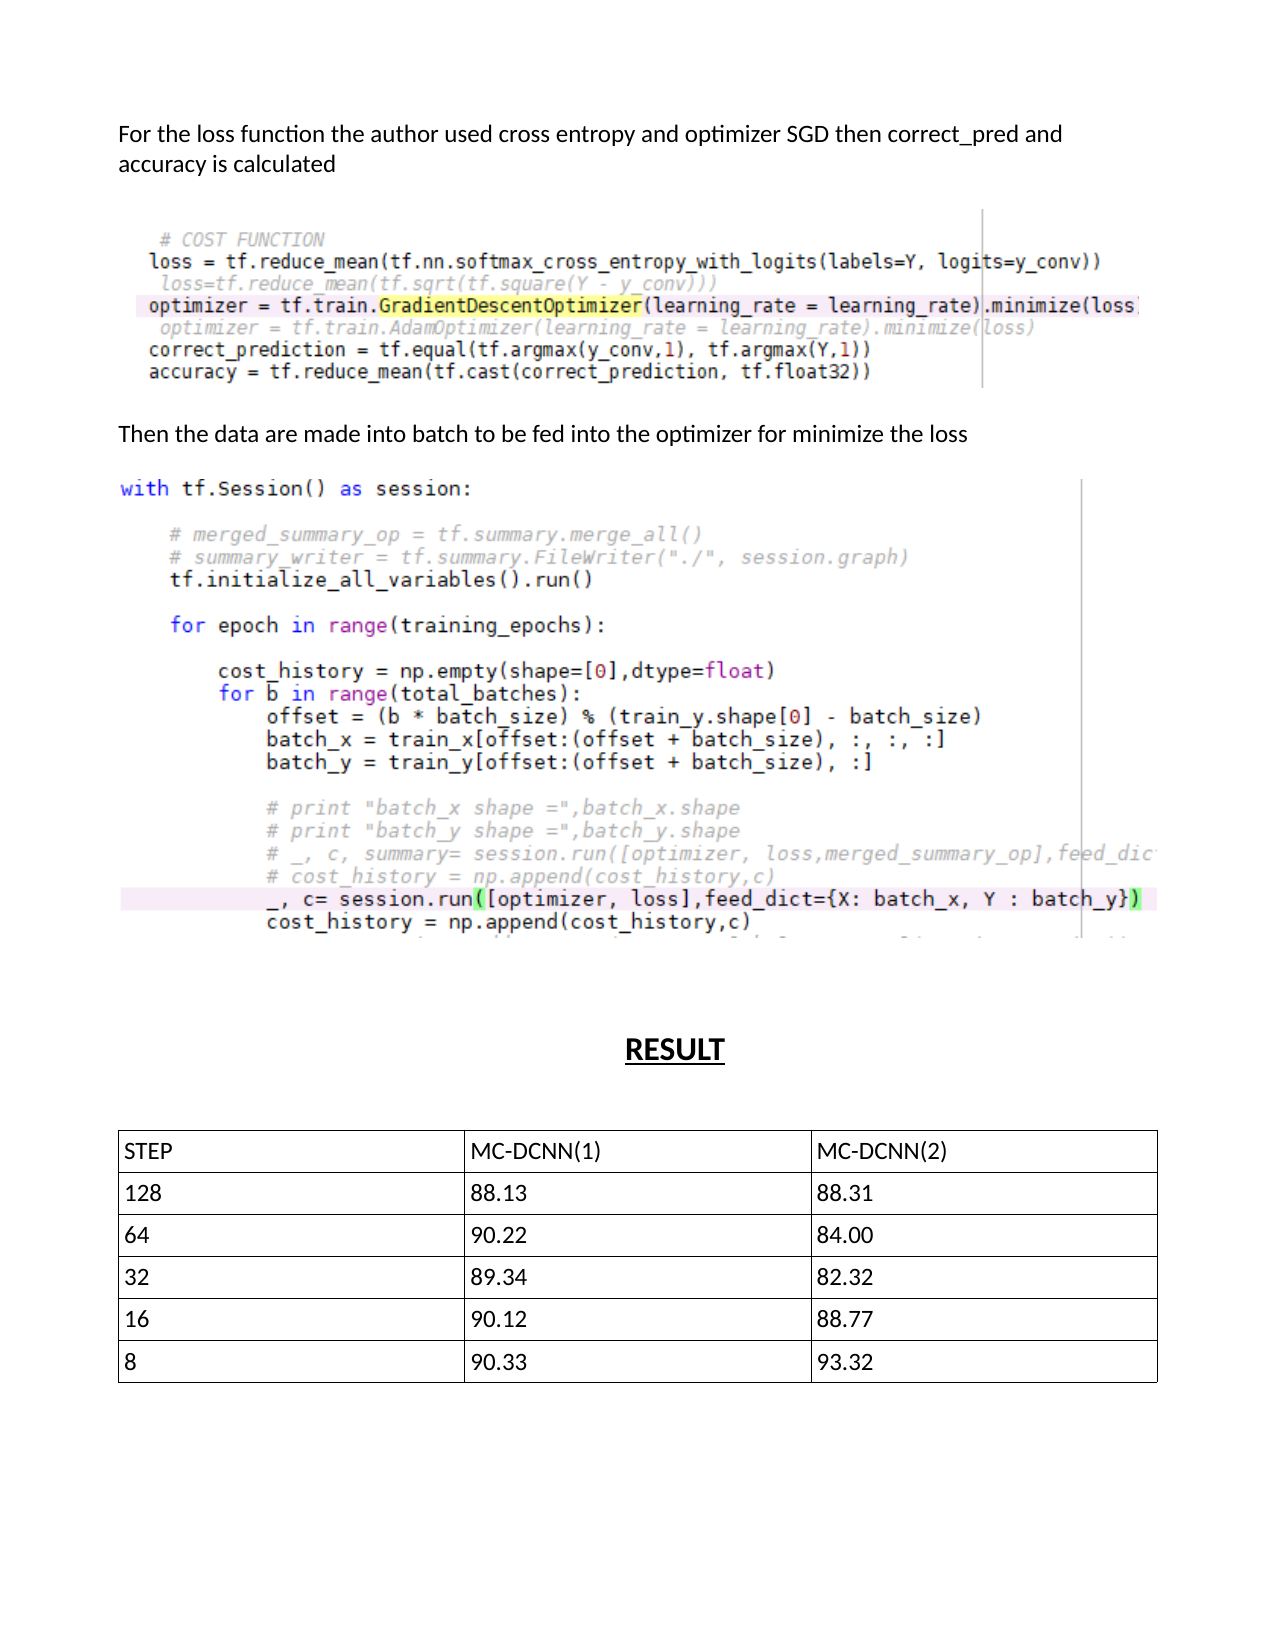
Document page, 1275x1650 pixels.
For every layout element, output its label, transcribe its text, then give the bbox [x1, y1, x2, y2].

table_cell 8 [119, 1341, 464, 1382]
table_cell 128 [119, 1173, 464, 1214]
table_cell 89.34 [465, 1257, 811, 1298]
table_header MC-DCNN(2) [812, 1131, 1157, 1172]
table_cell 93.32 [812, 1341, 1157, 1382]
table_cell 90.33 [465, 1341, 811, 1382]
table_cell 64 [119, 1215, 464, 1256]
table_cell 88.31 [812, 1173, 1157, 1214]
table_header STEP [119, 1131, 464, 1172]
table_cell 88.13 [465, 1173, 811, 1214]
table_cell 88.77 [812, 1299, 1157, 1340]
picture [118, 479, 1157, 938]
table_cell 82.32 [812, 1257, 1157, 1298]
table_cell 90.12 [465, 1299, 811, 1340]
picture [136, 209, 1139, 388]
table_header MC-DCNN(1) [465, 1131, 811, 1172]
table_cell 84.00 [812, 1215, 1157, 1256]
table_cell 16 [119, 1299, 464, 1340]
table_cell 32 [119, 1257, 464, 1298]
text Then the data are made into batch to be fed into the optimizer for minimize the loss [118, 418, 1157, 449]
list RESULT [156, 1028, 1157, 1068]
text For the loss function the author used cross entropy and optimizer SGD then correct_pred and accuracy is calculated [118, 118, 1157, 179]
table_cell 90.22 [465, 1215, 811, 1256]
